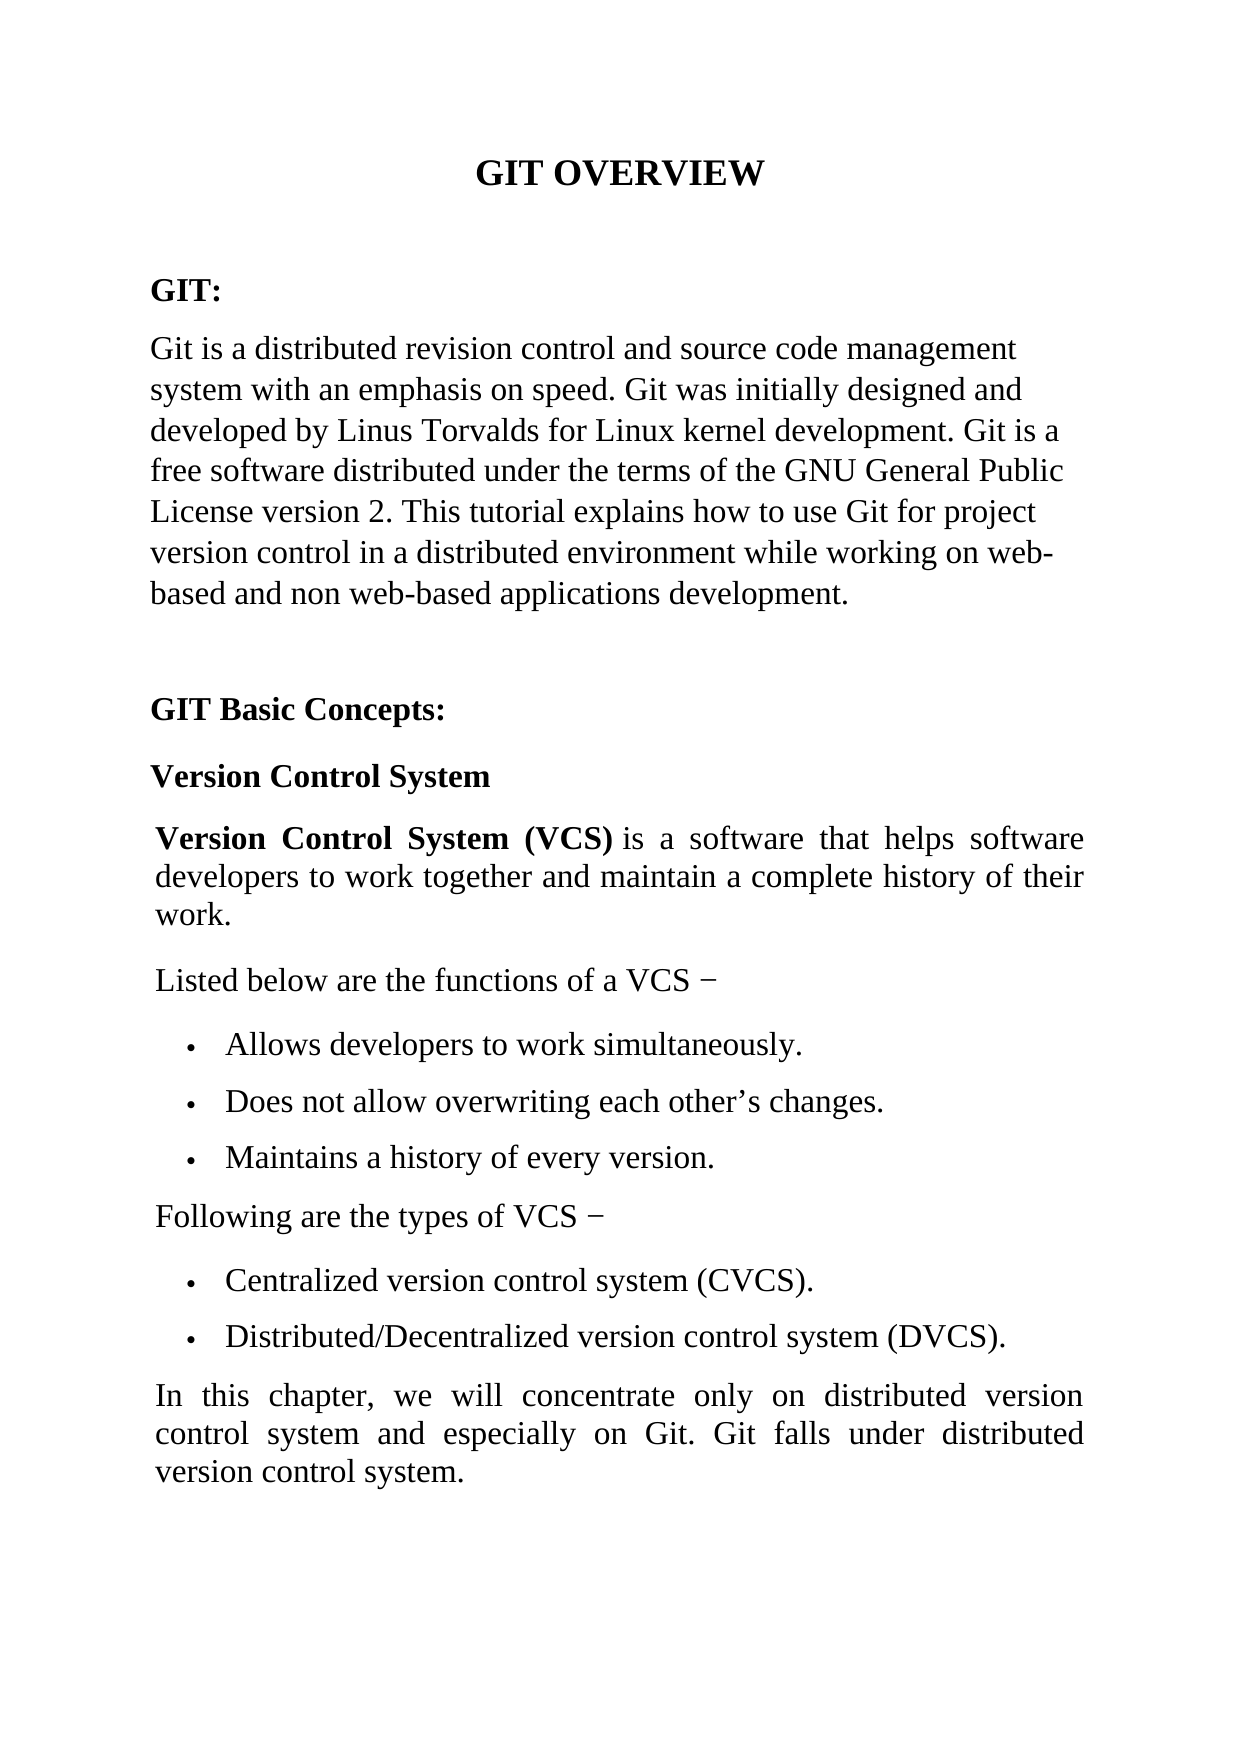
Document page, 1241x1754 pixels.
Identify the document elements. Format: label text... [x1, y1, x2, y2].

text Git is a distributed revision control and source code management system with an emphasis on speed. Git was initially designed and developed by Linus Torvalds for Linux kernel development. Git is a free software distributed under the terms of the GNU General Public License version 2. This tutorial explains how to use Git for project version control in a distributed environment while working on web-based and non web-based applications development. [150, 328, 1090, 612]
text In this chapter, we will concentrate only on distributed version control system and especially on Git. Git falls under distributed version control system. [155, 1375, 1085, 1490]
text GIT: [150, 270, 1090, 309]
text Version Control System (VCS) is a software that helps software developers to work together and maintain a complete history of their work. [155, 818, 1085, 933]
text Listed below are the functions of a VCS − [155, 961, 1085, 999]
list Maintains a history of every version. [187, 1137, 1090, 1176]
list Centralized version control system (CVCS). [187, 1260, 1090, 1298]
text Version Control System [150, 757, 1090, 795]
text Following are the types of VCS − [155, 1196, 1085, 1234]
list Does not allow overwriting each other’s changes. [187, 1081, 1090, 1119]
list Distributed/Decentralized version control system (DVCS). [187, 1316, 1090, 1355]
text GIT Basic Concepts: [150, 689, 1090, 727]
text GIT OVERVIEW [150, 150, 1090, 193]
list Allows developers to work simultaneously. [187, 1024, 1090, 1063]
